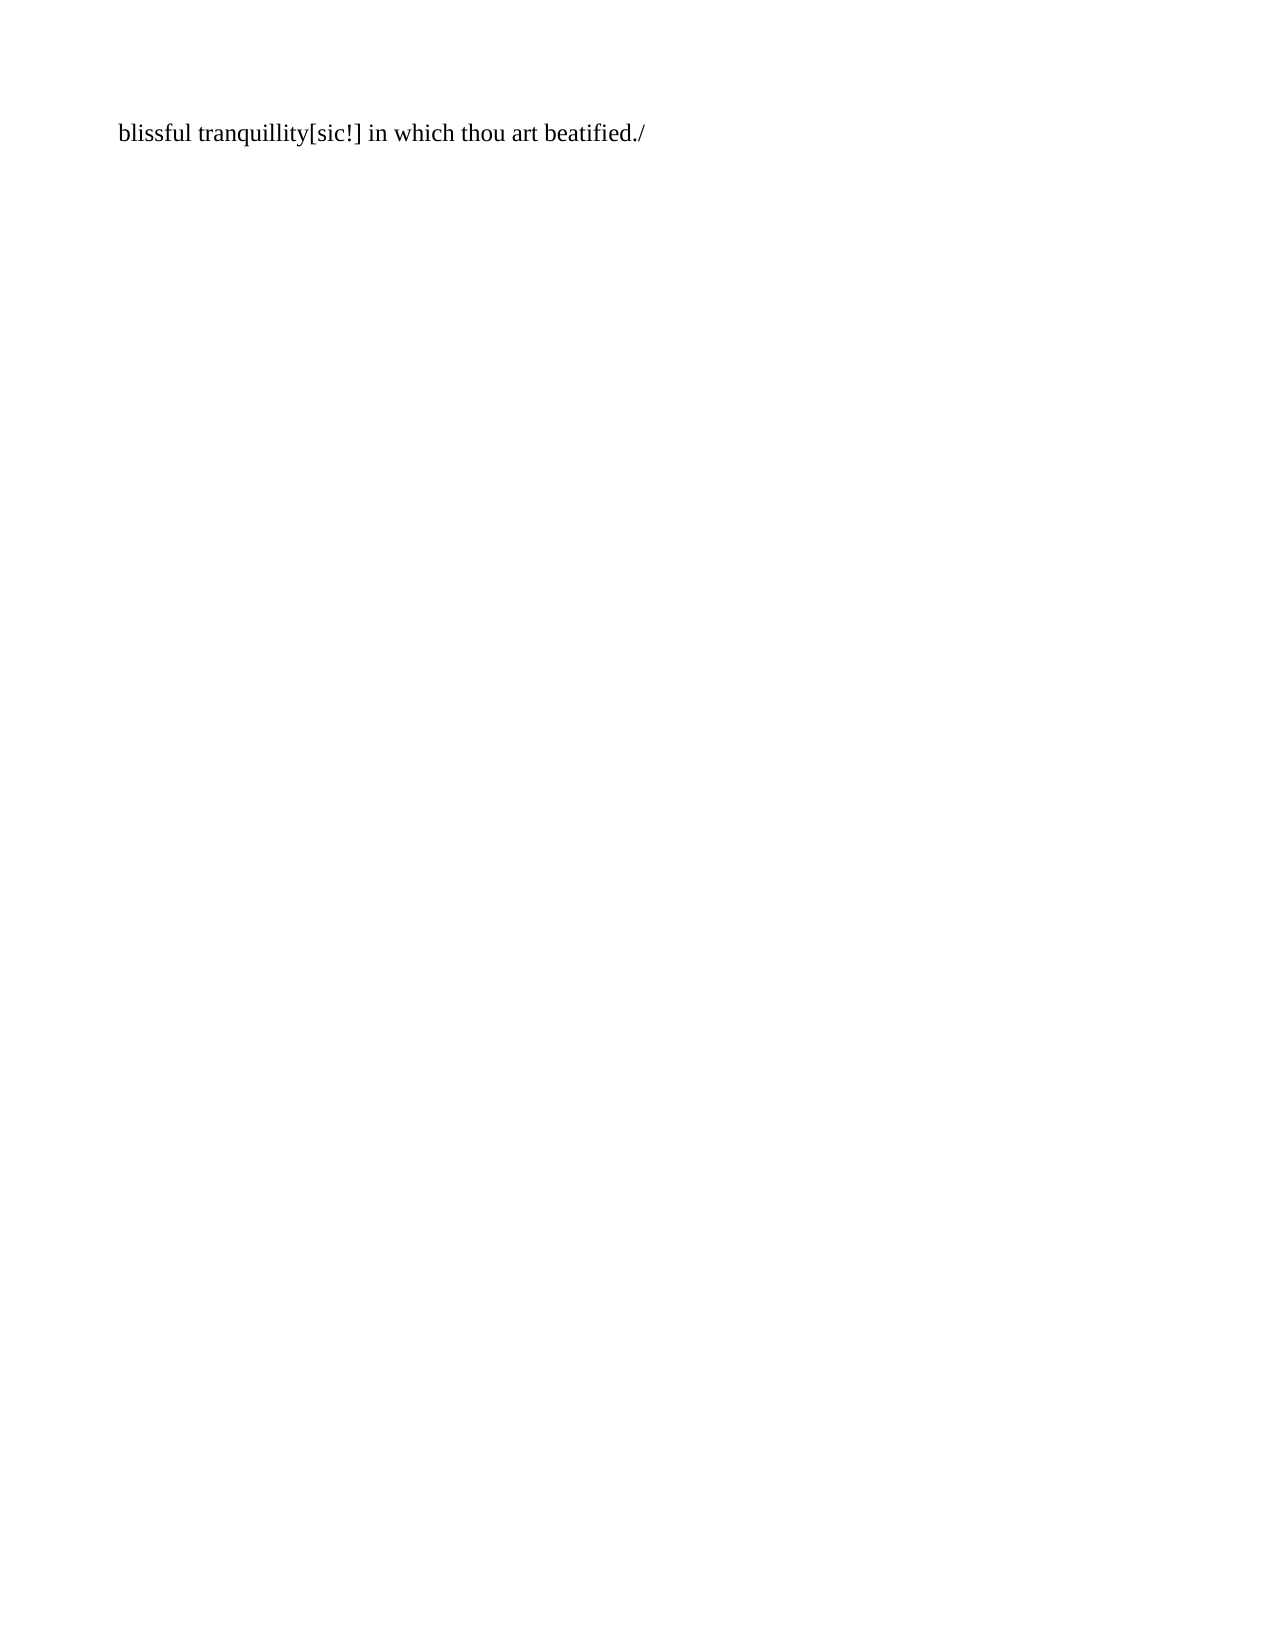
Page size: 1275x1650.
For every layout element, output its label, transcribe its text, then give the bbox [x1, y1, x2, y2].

text blissful tranquillity[sic!] in which thou art beatified./ [118, 118, 1157, 147]
